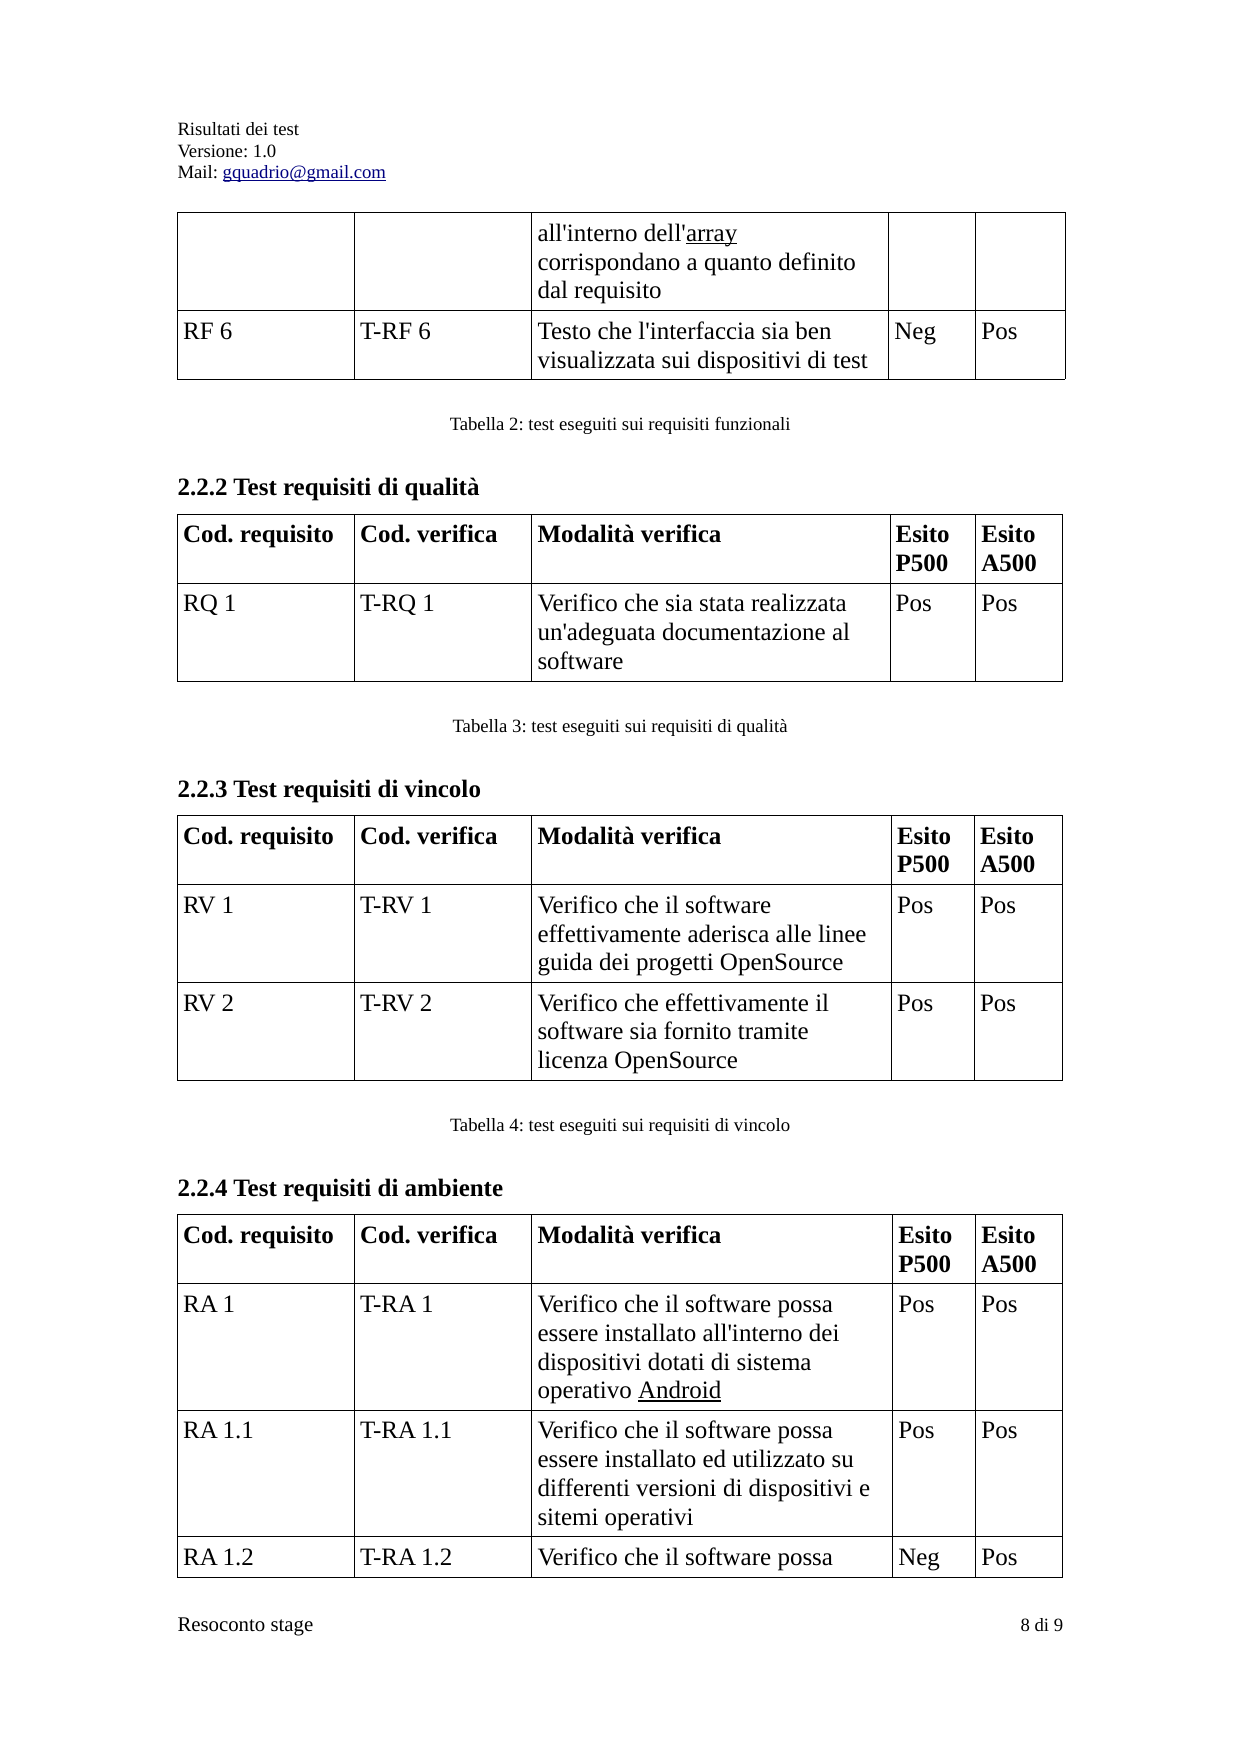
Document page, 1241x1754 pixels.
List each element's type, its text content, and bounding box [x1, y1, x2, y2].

table_cell Testo che l'interfaccia sia ben visualizzata sui dispositivi di test [532, 311, 888, 379]
table_cell T-RF 6 [355, 311, 531, 379]
table_header Modalità verifica [532, 816, 891, 884]
table_cell Pos [893, 1411, 975, 1536]
table_header Esito A500 [976, 1215, 1062, 1283]
table_cell Pos [893, 1284, 975, 1410]
table_cell T-RV 1 [355, 885, 531, 982]
table_cell Verifico che il software possa essere installato all'interno dei dispositivi dotati di sistema operativo Android [532, 1284, 892, 1410]
table_cell RQ 1 [178, 584, 354, 681]
table_cell RA 1.1 [178, 1411, 354, 1536]
table_cell RF 6 [178, 311, 354, 379]
table_cell RA 1 [178, 1284, 354, 1410]
text Tabella 4: test eseguiti sui requisiti di vincolo [177, 1114, 1063, 1135]
table_cell [889, 213, 975, 310]
table_cell Pos [892, 885, 974, 982]
table_cell Pos [892, 983, 974, 1080]
table_cell T-RA 1.2 [355, 1537, 531, 1577]
table_cell Pos [976, 1284, 1062, 1410]
table_header Modalità verifica [532, 1215, 892, 1283]
subtitle 2.2.3 Test requisiti di vincolo [177, 774, 1063, 802]
table_cell all'interno dell'array corrispondano a quanto definito dal requisito [532, 213, 888, 310]
table_cell Verifico che il software possa [532, 1537, 892, 1577]
table_cell Verifico che sia stata realizzata un'adeguata documentazione al software [532, 584, 890, 681]
table_cell [355, 213, 531, 310]
table_header Cod. requisito [178, 515, 354, 583]
table_header Cod. verifica [355, 1215, 531, 1283]
table_cell Verifico che il software possa essere installato ed utilizzato su differenti versioni di dispositivi e sitemi operativi [532, 1411, 892, 1536]
table_header Esito P500 [893, 1215, 975, 1283]
subtitle 2.2.2 Test requisiti di qualità [177, 472, 1063, 501]
table_header Cod. requisito [178, 816, 354, 884]
table_cell Pos [891, 584, 975, 681]
text Tabella 3: test eseguiti sui requisiti di qualità [177, 715, 1063, 736]
text Tabella 2: test eseguiti sui requisiti funzionali [177, 413, 1063, 435]
table_cell RV 1 [178, 885, 354, 982]
table_header Esito A500 [975, 816, 1062, 884]
subtitle 2.2.4 Test requisiti di ambiente [177, 1173, 1063, 1202]
table_cell Verifico che effettivamente il software sia fornito tramite licenza OpenSource [532, 983, 891, 1080]
table_header Esito P500 [892, 816, 974, 884]
table_cell Pos [976, 1411, 1062, 1536]
table_cell RA 1.2 [178, 1537, 354, 1577]
table_header Esito P500 [891, 515, 975, 583]
table_cell Pos [975, 885, 1062, 982]
table_cell Pos [975, 983, 1062, 1080]
table_cell RV 2 [178, 983, 354, 1080]
table_cell T-RA 1 [355, 1284, 531, 1410]
table_cell T-RA 1.1 [355, 1411, 531, 1536]
table_header Cod. requisito [178, 1215, 354, 1283]
table_cell [178, 213, 354, 310]
table_cell Neg [889, 311, 975, 379]
table_cell [976, 213, 1065, 310]
table_header Modalità verifica [532, 515, 890, 583]
table_cell Pos [976, 1537, 1062, 1577]
table_cell Verifico che il software effettivamente aderisca alle linee guida dei progetti OpenSource [532, 885, 891, 982]
table_cell Pos [976, 584, 1062, 681]
table_cell T-RQ 1 [355, 584, 531, 681]
table_cell Neg [893, 1537, 975, 1577]
table_header Cod. verifica [355, 816, 531, 884]
table_cell T-RV 2 [355, 983, 531, 1080]
table_header Cod. verifica [355, 515, 531, 583]
table_header Esito A500 [976, 515, 1062, 583]
table_cell Pos [976, 311, 1065, 379]
